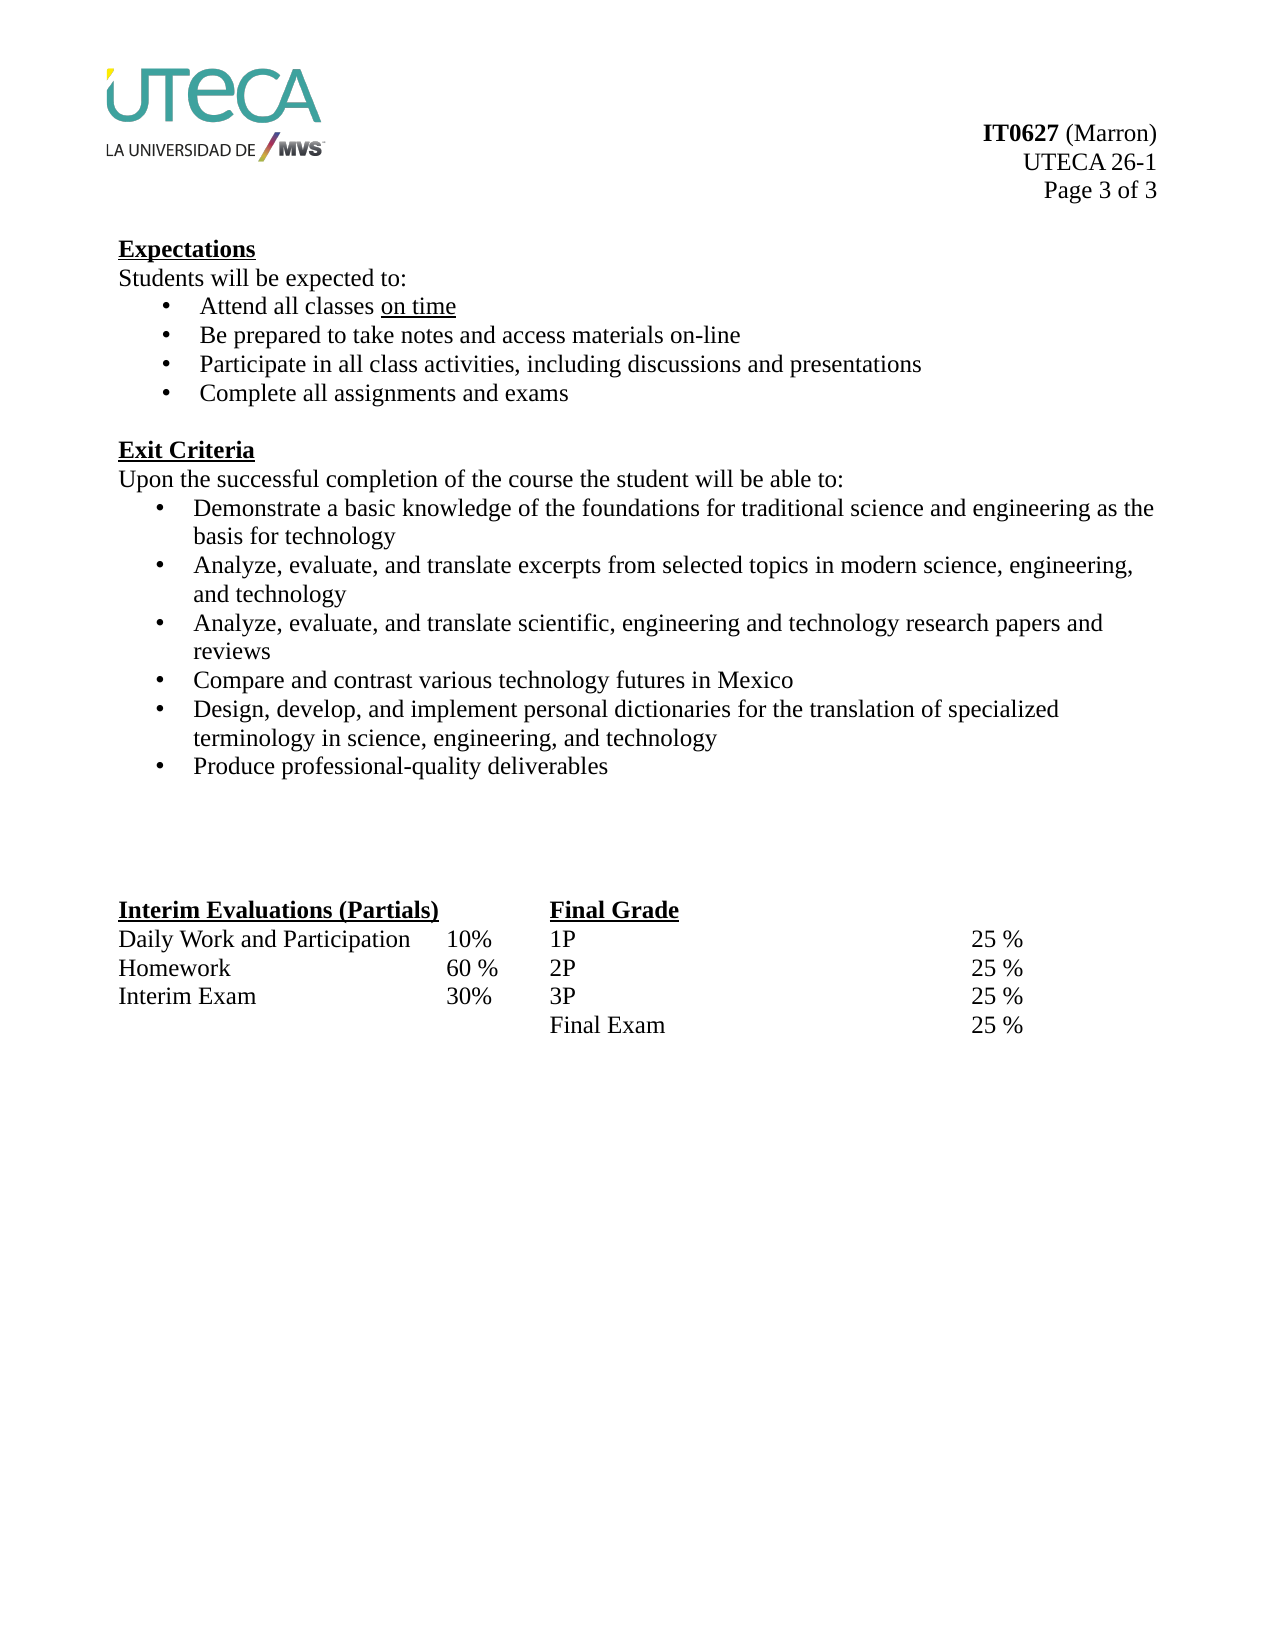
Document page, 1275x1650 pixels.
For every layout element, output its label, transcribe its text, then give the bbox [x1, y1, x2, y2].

table_cell 25 % [971, 981, 1027, 1010]
table_header [446, 895, 512, 924]
table_cell 25 % [971, 1010, 1027, 1039]
list Design, develop, and implement personal dictionaries for the translation of specialized terminology in science, engineering, and technology [156, 694, 1157, 751]
table_cell [512, 1010, 549, 1039]
text Expectations [118, 234, 1157, 263]
list Compare and contrast various technology futures in Mexico [156, 665, 1157, 694]
picture [104, 64, 328, 166]
table_header Interim Evaluations (Partials) [118, 895, 446, 924]
table_cell [512, 924, 549, 953]
table_cell 1P [549, 924, 971, 953]
list Participate in all class activities, including discussions and presentations [162, 349, 1157, 378]
table_cell 60 % [446, 953, 512, 981]
list Complete all assignments and exams [162, 378, 1157, 406]
text Upon the successful completion of the course the student will be able to: [118, 464, 1157, 493]
table_cell Interim Exam [118, 981, 446, 1010]
table_header [512, 895, 549, 924]
table_cell [118, 1010, 446, 1039]
list Analyze, evaluate, and translate scientific, engineering and technology research papers and reviews [156, 608, 1157, 665]
text Students will be expected to: [118, 263, 1157, 291]
table_cell 25 % [971, 924, 1027, 953]
table_cell Daily Work and Participation [118, 924, 446, 953]
list Attend all classes on time [162, 291, 1157, 320]
table_header Final Grade [549, 895, 971, 924]
table_cell [512, 953, 549, 981]
table_cell Final Exam [549, 1010, 971, 1039]
table_cell 2P [549, 953, 971, 981]
table_cell [446, 1010, 512, 1039]
text Exit Criteria [118, 435, 1157, 464]
list Be prepared to take notes and access materials on-line [162, 320, 1157, 349]
list Analyze, evaluate, and translate excerpts from selected topics in modern science, engineering, and technology [156, 550, 1157, 608]
table_header [971, 895, 1027, 924]
table_cell 10% [446, 924, 512, 953]
list Demonstrate a basic knowledge of the foundations for traditional science and engineering as the basis for technology [156, 493, 1157, 550]
table_cell 30% [446, 981, 512, 1010]
list Produce professional-quality deliverables [156, 751, 1157, 780]
table_cell 3P [549, 981, 971, 1010]
table_cell [512, 981, 549, 1010]
table_cell 25 % [971, 953, 1027, 981]
table_cell Homework [118, 953, 446, 981]
